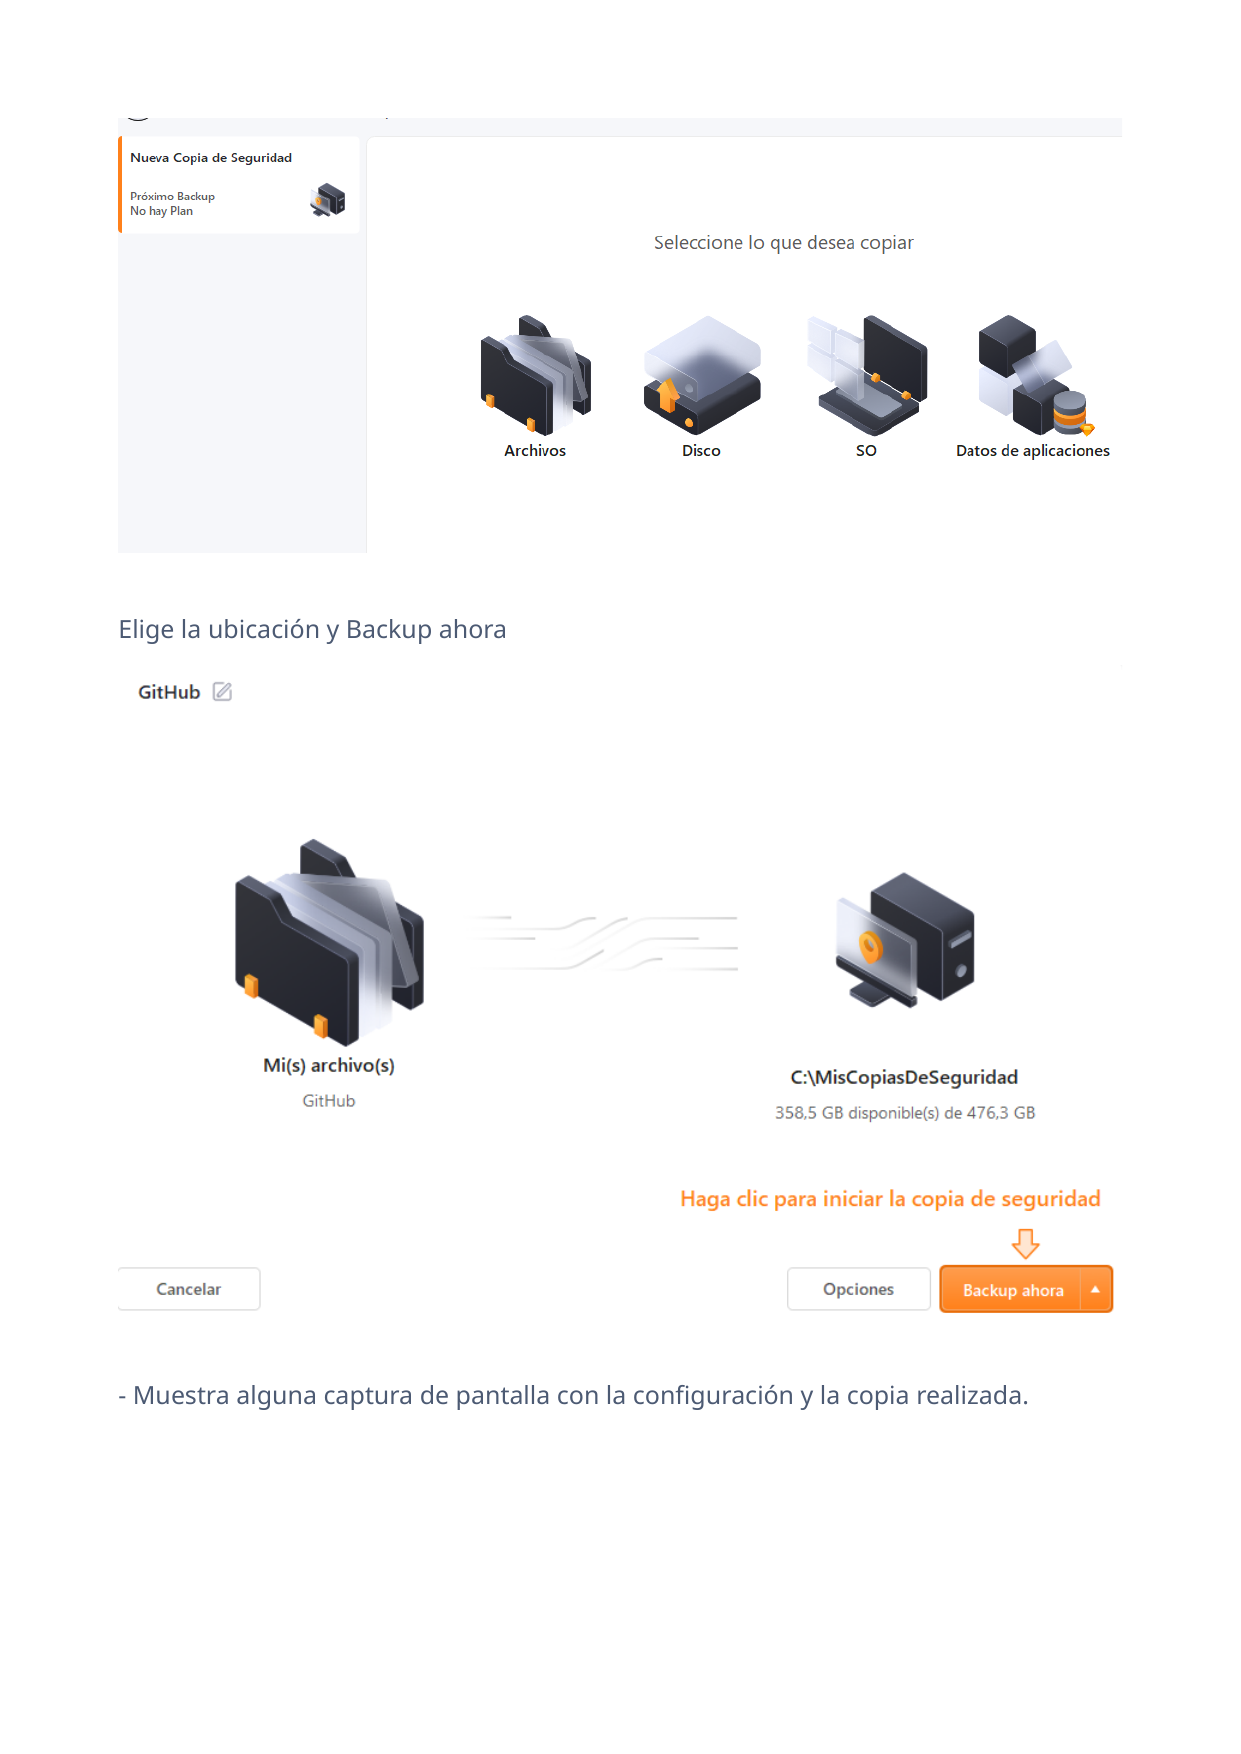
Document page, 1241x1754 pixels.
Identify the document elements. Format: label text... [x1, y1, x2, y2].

text - Muestra alguna captura de pantalla con la configuración y la copia realizada. [118, 1378, 1122, 1412]
picture [118, 665, 1123, 1319]
picture [118, 118, 1123, 553]
text Elige la ubicación y Backup ahora [118, 611, 1122, 645]
